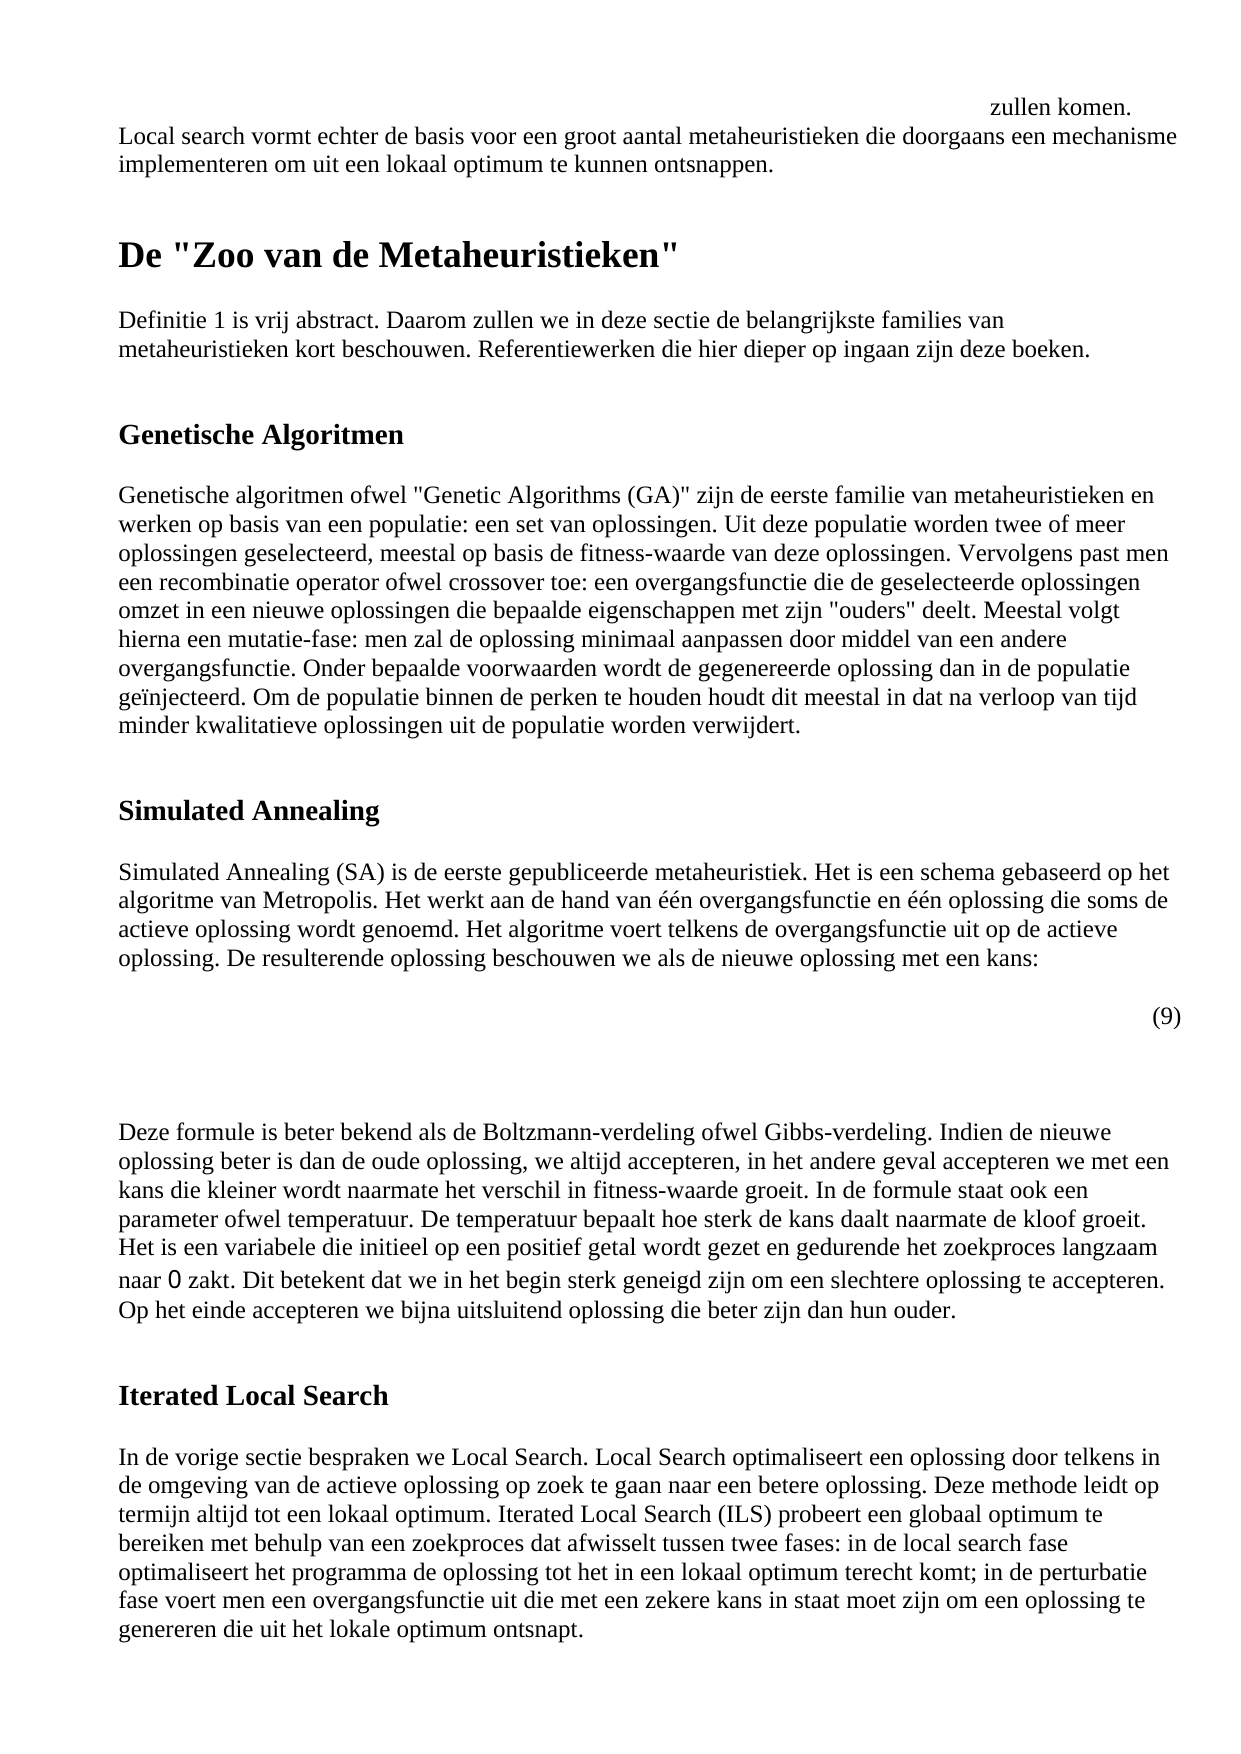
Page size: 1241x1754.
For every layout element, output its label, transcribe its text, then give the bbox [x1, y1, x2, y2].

text zullen komen. Local search vormt echter de basis voor een groot aantal metaheuristieken die doorgaans een mechanisme implementeren om uit een lokaal optimum te kunnen ontsnappen. [118, 59, 1181, 178]
subtitle De "Zoo van de Metaheuristieken" [118, 233, 1181, 276]
text Deze formule is beter bekend als de Boltzmann-verdeling ofwel Gibbs-verdeling. Indien de nieuwe oplossing beter is dan de oude oplossing, we altijd accepteren, in het andere geval accepteren we met een kans die kleiner wordt naarmate het verschil in fitness-waarde groeit. In de formule staat ook een parameter ofwel temperatuur. De temperatuur bepaalt hoe sterk de kans daalt naarmate de kloof groeit. Het is een variabele die initieel op een positief getal wordt gezet en gedurende het zoekproces langzaam naar 0 zakt. Dit betekent dat we in het begin sterk geneigd zijn om een slechtere oplossing te accepteren. Op het einde accepteren we bijna uitsluitend oplossing die beter zijn dan hun ouder. [118, 1117, 1181, 1324]
table_header (9) [718, 1001, 1181, 1059]
table_header [118, 1001, 717, 1059]
text In de vorige sectie bespraken we Local Search. Local Search optimaliseert een oplossing door telkens in de omgeving van de actieve oplossing op zoek te gaan naar een betere oplossing. Deze methode leidt op termijn altijd tot een lokaal optimum. Iterated Local Search (ILS) probeert een globaal optimum te bereiken met behulp van een zoekproces dat afwisselt tussen twee fases: in de local search fase optimaliseert het programma de oplossing tot het in een lokaal optimum terecht komt; in de perturbatie fase voert men een overgangsfunctie uit die met een zekere kans in staat moet zijn om een oplossing te genereren die uit het lokale optimum ontsnapt. [118, 1442, 1181, 1643]
text Definitie 1 is vrij abstract. Daarom zullen we in deze sectie de belangrijkste families van metaheuristieken kort beschouwen. Referentiewerken die hier dieper op ingaan zijn deze boeken. [118, 305, 1181, 363]
text Simulated Annealing (SA) is de eerste gepubliceerde metaheuristiek. Het is een schema gebaseerd op het algoritme van Metropolis. Het werkt aan de hand van één overgangsfunctie en één oplossing die soms de actieve oplossing wordt genoemd. Het algoritme voert telkens de overgangsfunctie uit op de actieve oplossing. De resulterende oplossing beschouwen we als de nieuwe oplossing met een kans: [118, 857, 1181, 972]
subtitle Simulated Annealing [118, 793, 1181, 827]
text Genetische algoritmen ofwel "Genetic Algorithms (GA)" zijn de eerste familie van metaheuristieken en werken op basis van een populatie: een set van oplossingen. Uit deze populatie worden twee of meer oplossingen geselecteerd, meestal op basis de fitness-waarde van deze oplossingen. Vervolgens past men een recombinatie operator ofwel crossover toe: een overgangsfunctie die de geselecteerde oplossingen omzet in een nieuwe oplossingen die bepaalde eigenschappen met zijn "ouders" deelt. Meestal volgt hierna een mutatie-fase: men zal de oplossing minimaal aanpassen door middel van een andere overgangsfunctie. Onder bepaalde voorwaarden wordt de gegenereerde oplossing dan in de populatie geïnjecteerd. Om de populatie binnen de perken te houden houdt dit meestal in dat na verloop van tijd minder kwalitatieve oplossingen uit de populatie worden verwijdert. [118, 480, 1181, 739]
subtitle Iterated Local Search [118, 1378, 1181, 1412]
subtitle Genetische Algoritmen [118, 417, 1181, 451]
